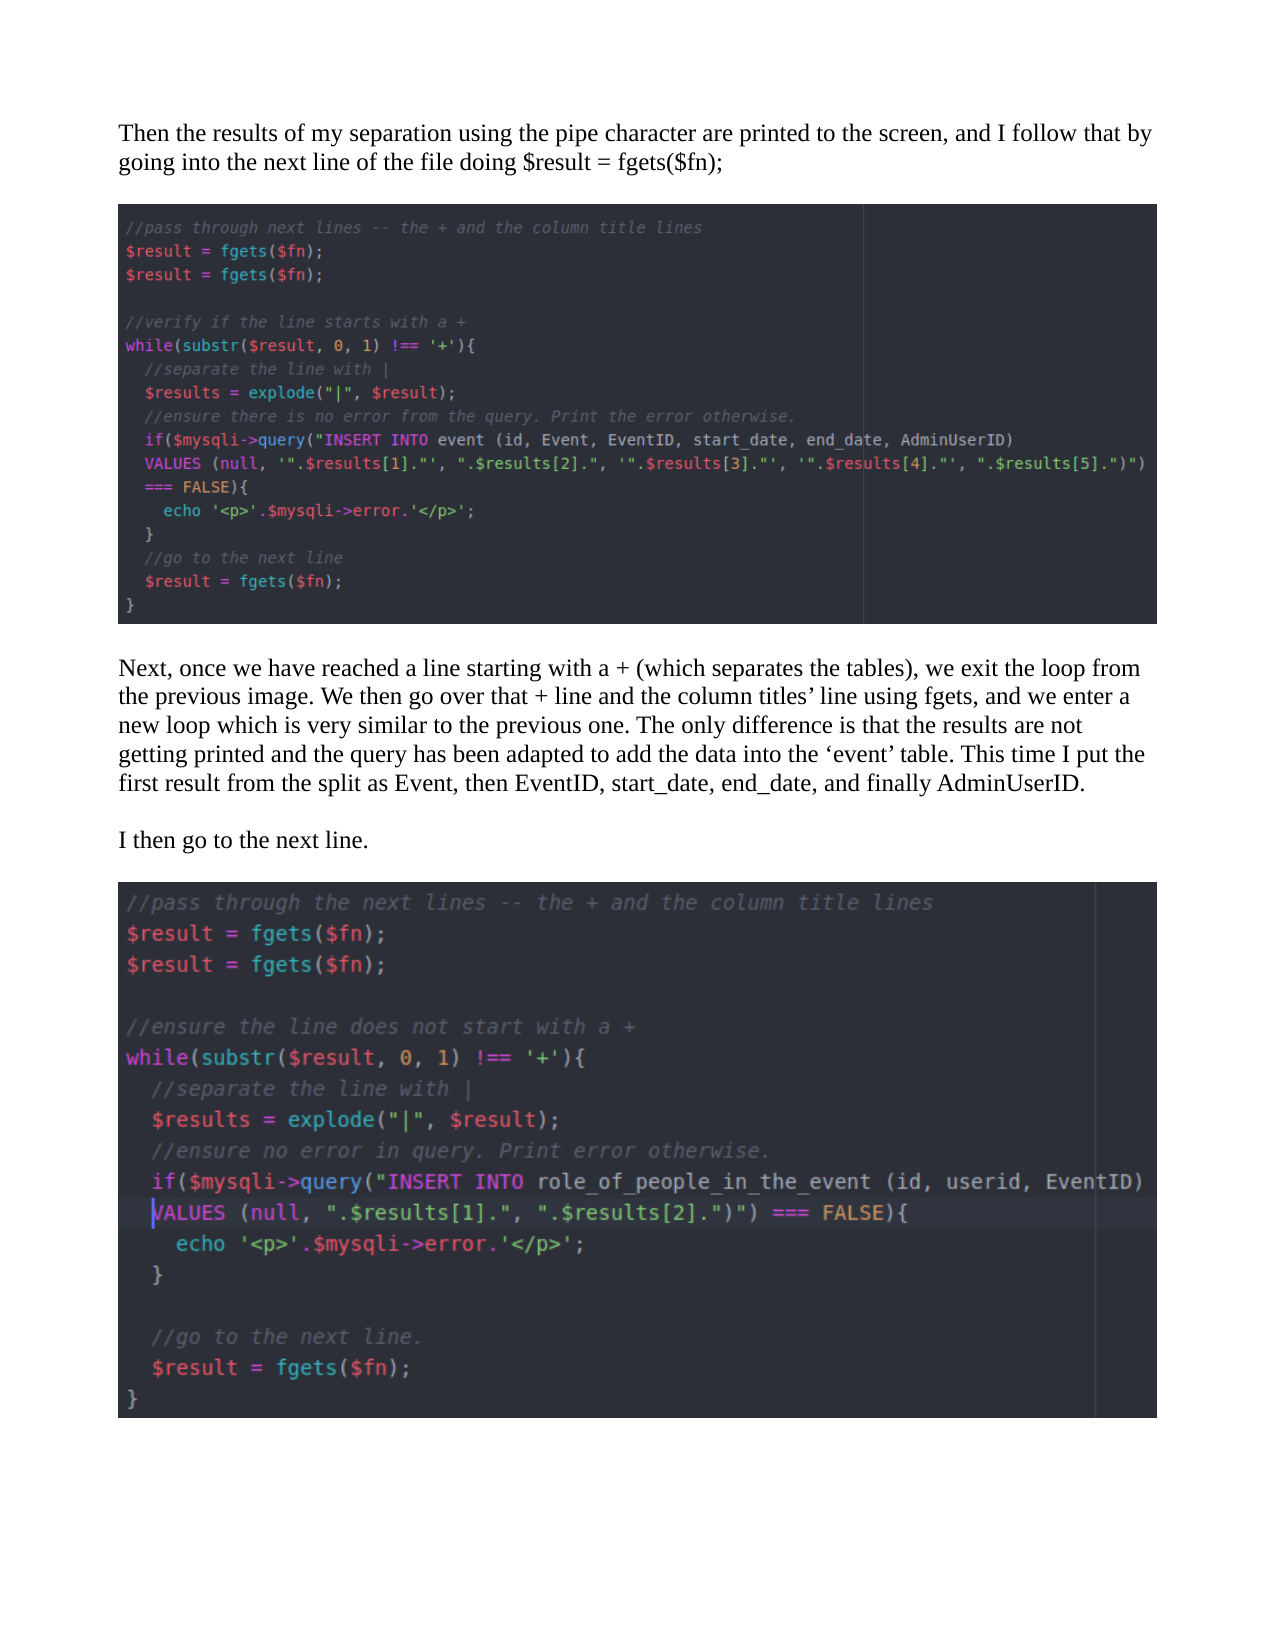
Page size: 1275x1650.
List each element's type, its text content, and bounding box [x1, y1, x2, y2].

text Next, once we have reached a line starting with a + (which separates the tables), we exit the loop from the previous image. We then go over that + line and the column titles’ line using fgets, and we enter a new loop which is very similar to the previous one. The only difference is that the results are not getting printed and the query has been adapted to add the data into the ‘event’ table. This time I put the first result from the split as Event, then EventID, start_date, end_date, and finally AdminUserID. [118, 653, 1157, 796]
picture [118, 204, 1157, 624]
text I then go to the next line. [118, 825, 1157, 854]
picture [118, 882, 1157, 1418]
text Then the results of my separation using the pipe character are printed to the screen, and I follow that by going into the next line of the file doing $result = fgets($fn); [118, 118, 1157, 176]
